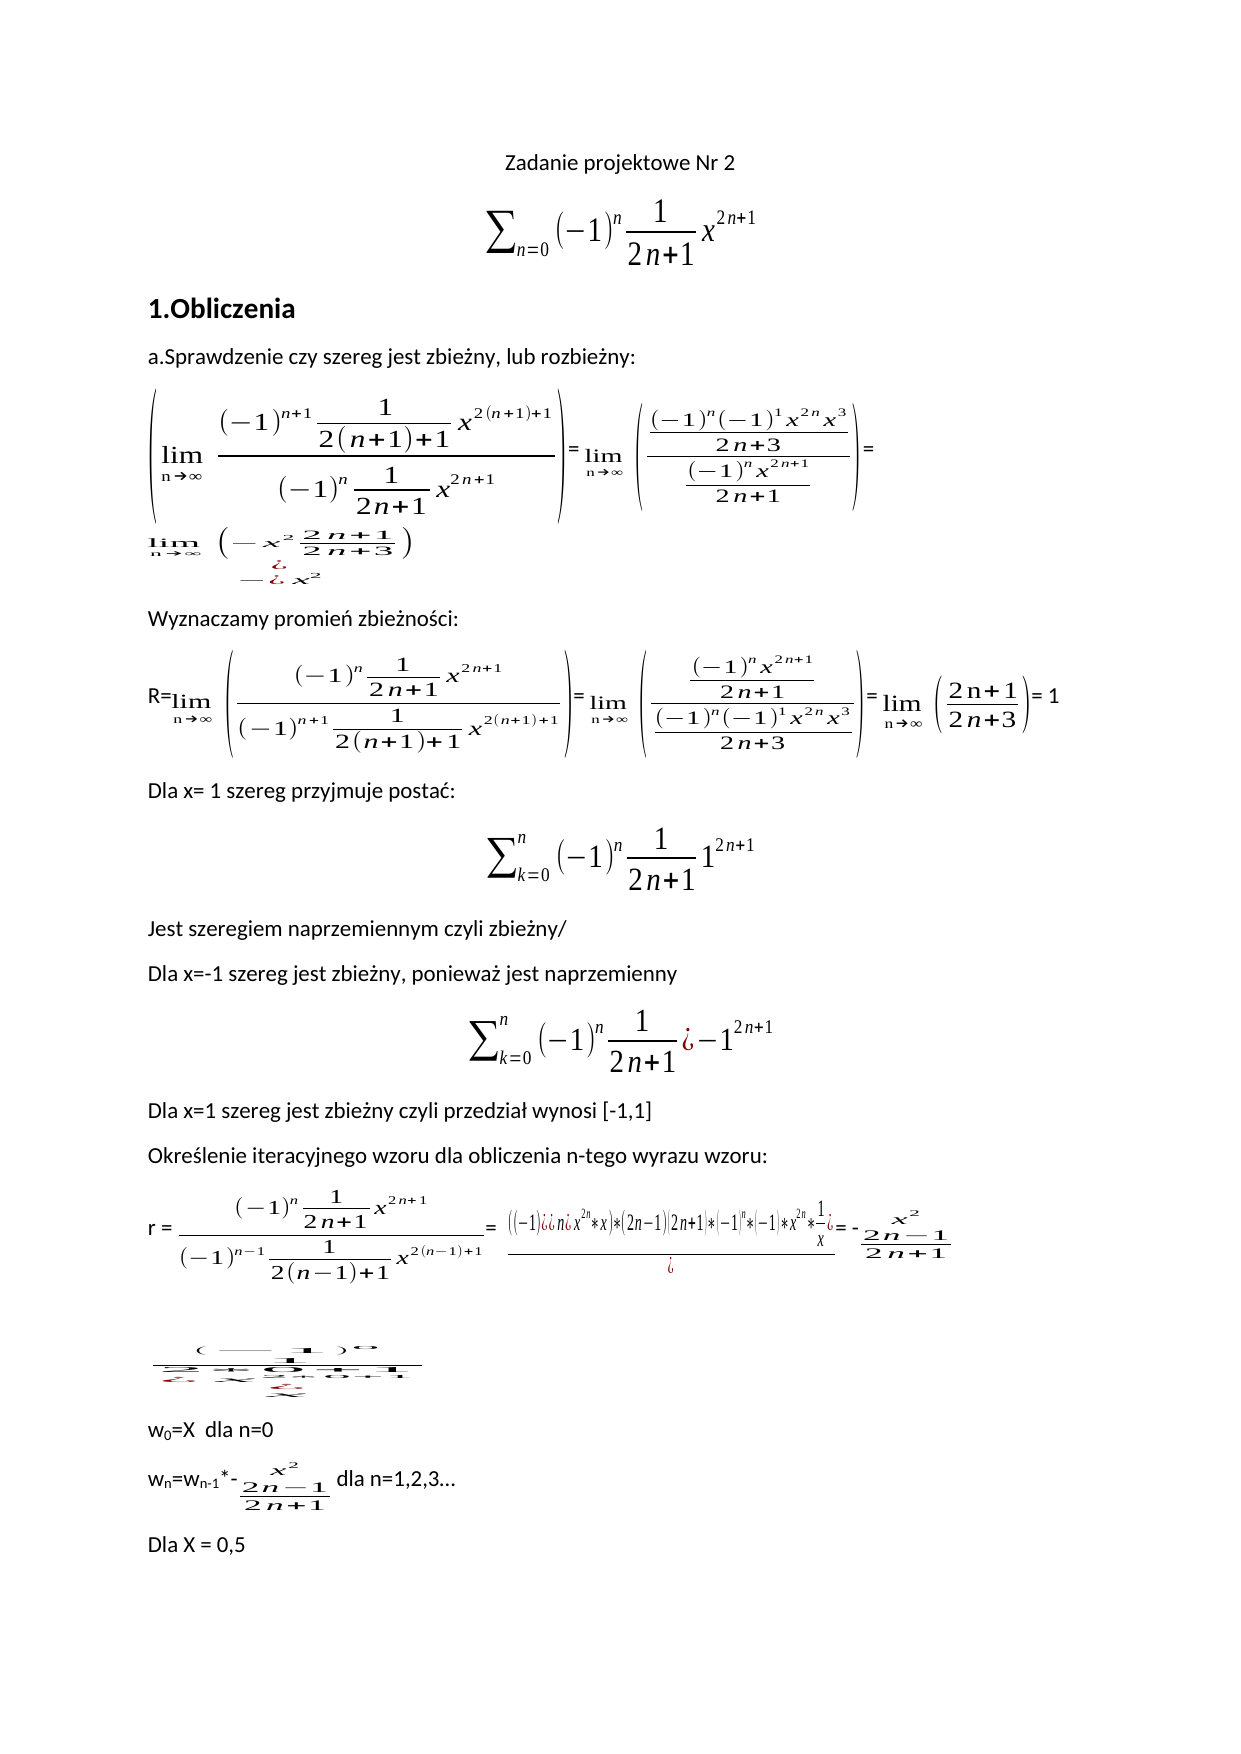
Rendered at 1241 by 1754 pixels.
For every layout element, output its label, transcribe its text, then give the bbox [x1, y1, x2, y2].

text Określenie iteracyjnego wzoru dla obliczenia n-tego wyrazu wzoru: [148, 1141, 1093, 1169]
text Dla x= 1 szereg przyjmuje postać: [148, 776, 1093, 804]
text R== = = 1 [148, 648, 1093, 759]
text = = [148, 387, 1093, 587]
text Zadanie projektowe Nr 2 [148, 148, 1093, 176]
text wn=wn-1*- dla n=1,2,3… [148, 1460, 1093, 1513]
text r = = = - [148, 1186, 1093, 1284]
text Dla x=-1 szereg jest zbieżny, ponieważ jest naprzemienny [148, 959, 1093, 987]
text Jest szeregiem naprzemiennym czyli zbieżny/ [148, 914, 1093, 942]
text a.Sprawdzenie czy szereg jest zbieżny, lub rozbieżny: [148, 342, 1093, 371]
text w0=X dla n=0 [148, 1416, 1093, 1444]
text Dla X = 0,5 [148, 1530, 1093, 1558]
text Dla x=1 szereg jest zbieżny czyli przedział wynosi [-1,1] [148, 1097, 1093, 1125]
text Wyznaczamy promień zbieżności: [148, 604, 1093, 632]
text 1.Obliczenia [148, 290, 1093, 326]
